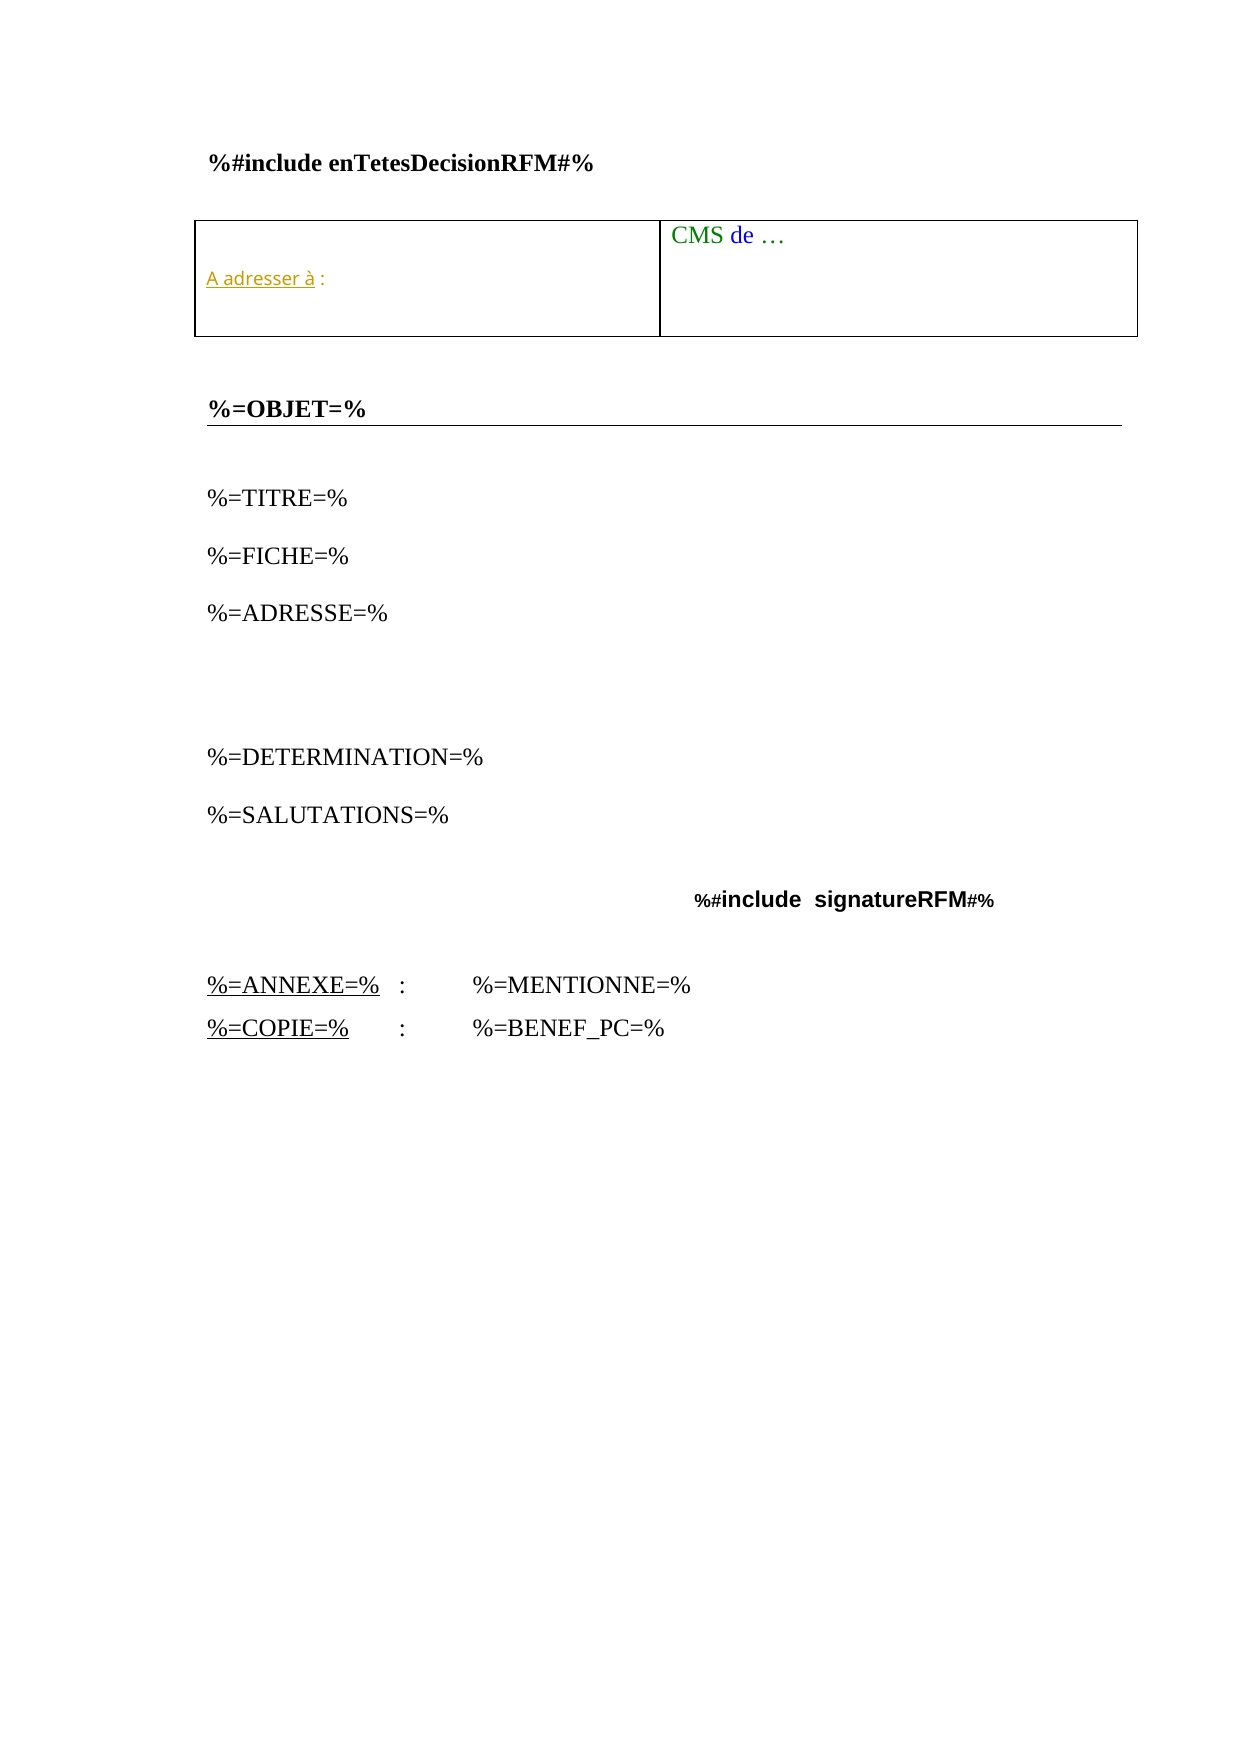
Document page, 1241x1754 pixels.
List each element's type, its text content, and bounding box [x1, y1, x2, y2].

table_header A adresser à : [196, 221, 659, 336]
text %=COPIE=% : %=BENEF_PC=% [207, 1013, 1122, 1042]
text %=ADRESSE=% [207, 598, 1122, 627]
text %=DETERMINATION=% [207, 742, 1122, 771]
text %=ANNEXE=% : %=MENTIONNE=% [207, 970, 1122, 999]
text %#include signatureRFM#% [207, 886, 1122, 912]
text %#include enTetesDecisionRFM#% [207, 148, 1122, 176]
text %=SALUTATIONS=% [207, 800, 1122, 828]
text %=TITRE=% [207, 483, 1122, 512]
text %=OBJET=% [207, 394, 1122, 425]
text %=FICHE=% [207, 541, 1122, 570]
table_header CMS de … [661, 221, 1137, 336]
